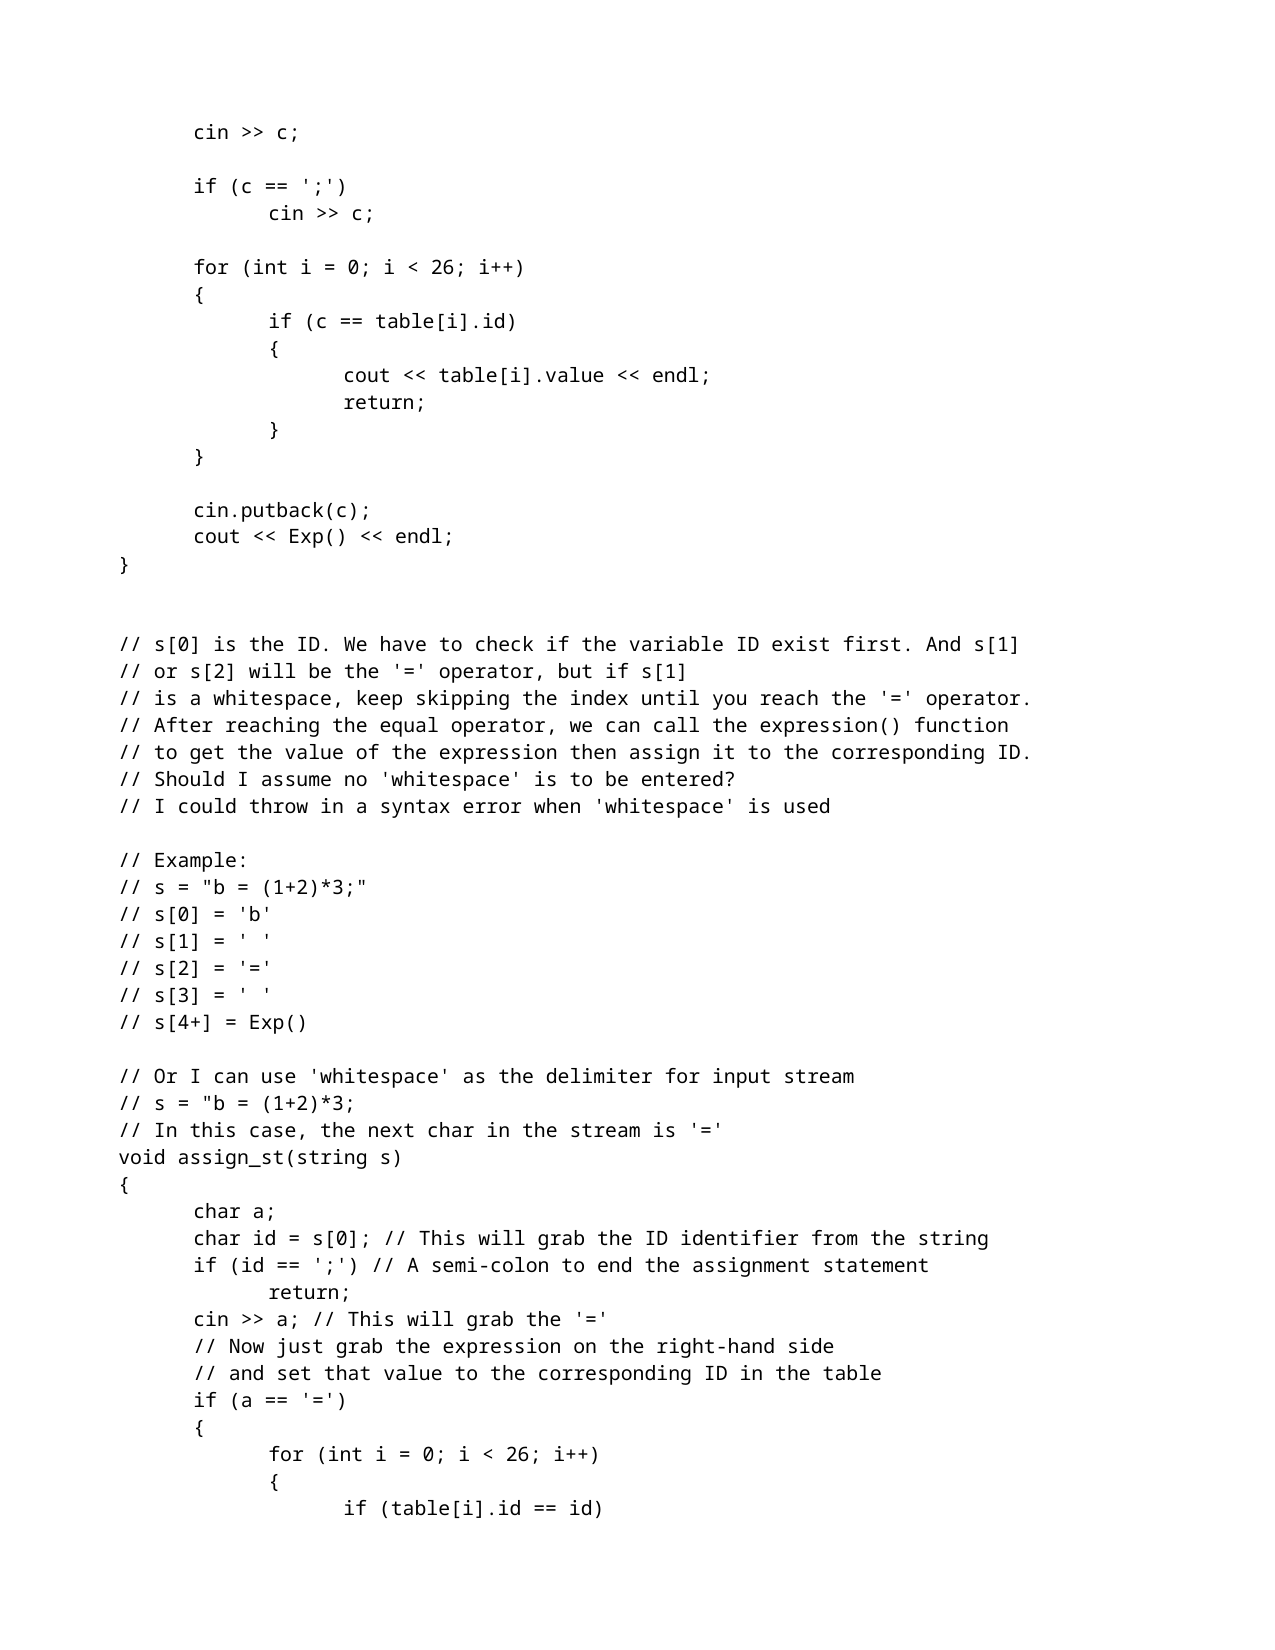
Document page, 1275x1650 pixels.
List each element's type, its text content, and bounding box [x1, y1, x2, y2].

text cin >> c; [118, 118, 1157, 145]
text char a; [118, 1197, 1157, 1224]
text if (id == ';') // A semi-colon to end the assignment statement [118, 1251, 1157, 1278]
text // s[4+] = Exp() [118, 1008, 1157, 1035]
text // s = "b = (1+2)*3; [118, 1089, 1157, 1116]
text if (a == '=') [118, 1386, 1157, 1413]
text { [118, 280, 1157, 307]
text { [118, 1170, 1157, 1197]
text } [118, 442, 1157, 469]
text // is a whitespace, keep skipping the index until you reach the '=' operator. [118, 685, 1157, 712]
text } [118, 550, 1157, 577]
text // Example: [118, 847, 1157, 873]
text // s[0] = 'b' [118, 901, 1157, 927]
text char id = s[0]; // This will grab the ID identifier from the string [118, 1224, 1157, 1251]
text } [118, 415, 1157, 442]
text cin.putback(c); [118, 496, 1157, 523]
text cout << Exp() << endl; [118, 523, 1157, 550]
text if (table[i].id == id) [118, 1494, 1157, 1521]
text cin >> a; // This will grab the '=' [118, 1305, 1157, 1332]
text if (c == table[i].id) [118, 307, 1157, 334]
text // s[0] is the ID. We have to check if the variable ID exist first. And s[1] [118, 631, 1157, 658]
text // s[1] = ' ' [118, 927, 1157, 954]
text // s[2] = '=' [118, 954, 1157, 981]
text return; [118, 1278, 1157, 1305]
text // and set that value to the corresponding ID in the table [118, 1359, 1157, 1386]
text { [118, 1413, 1157, 1440]
text { [118, 1467, 1157, 1494]
text // s = "b = (1+2)*3;" [118, 873, 1157, 901]
text cin >> c; [118, 199, 1157, 226]
text // s[3] = ' ' [118, 981, 1157, 1008]
text // or s[2] will be the '=' operator, but if s[1] [118, 658, 1157, 685]
text // to get the value of the expression then assign it to the corresponding ID. [118, 739, 1157, 766]
text // Or I can use 'whitespace' as the delimiter for input stream [118, 1062, 1157, 1089]
text if (c == ';') [118, 172, 1157, 199]
text // After reaching the equal operator, we can call the expression() function [118, 712, 1157, 739]
text for (int i = 0; i < 26; i++) [118, 1440, 1157, 1467]
text { [118, 334, 1157, 361]
text return; [118, 388, 1157, 415]
text cout << table[i].value << endl; [118, 361, 1157, 388]
text // I could throw in a syntax error when 'whitespace' is used [118, 793, 1157, 819]
text // Now just grab the expression on the right-hand side [118, 1332, 1157, 1359]
text // In this case, the next char in the stream is '=' [118, 1116, 1157, 1143]
text for (int i = 0; i < 26; i++) [118, 253, 1157, 280]
text // Should I assume no 'whitespace' is to be entered? [118, 766, 1157, 793]
text void assign_st(string s) [118, 1143, 1157, 1170]
